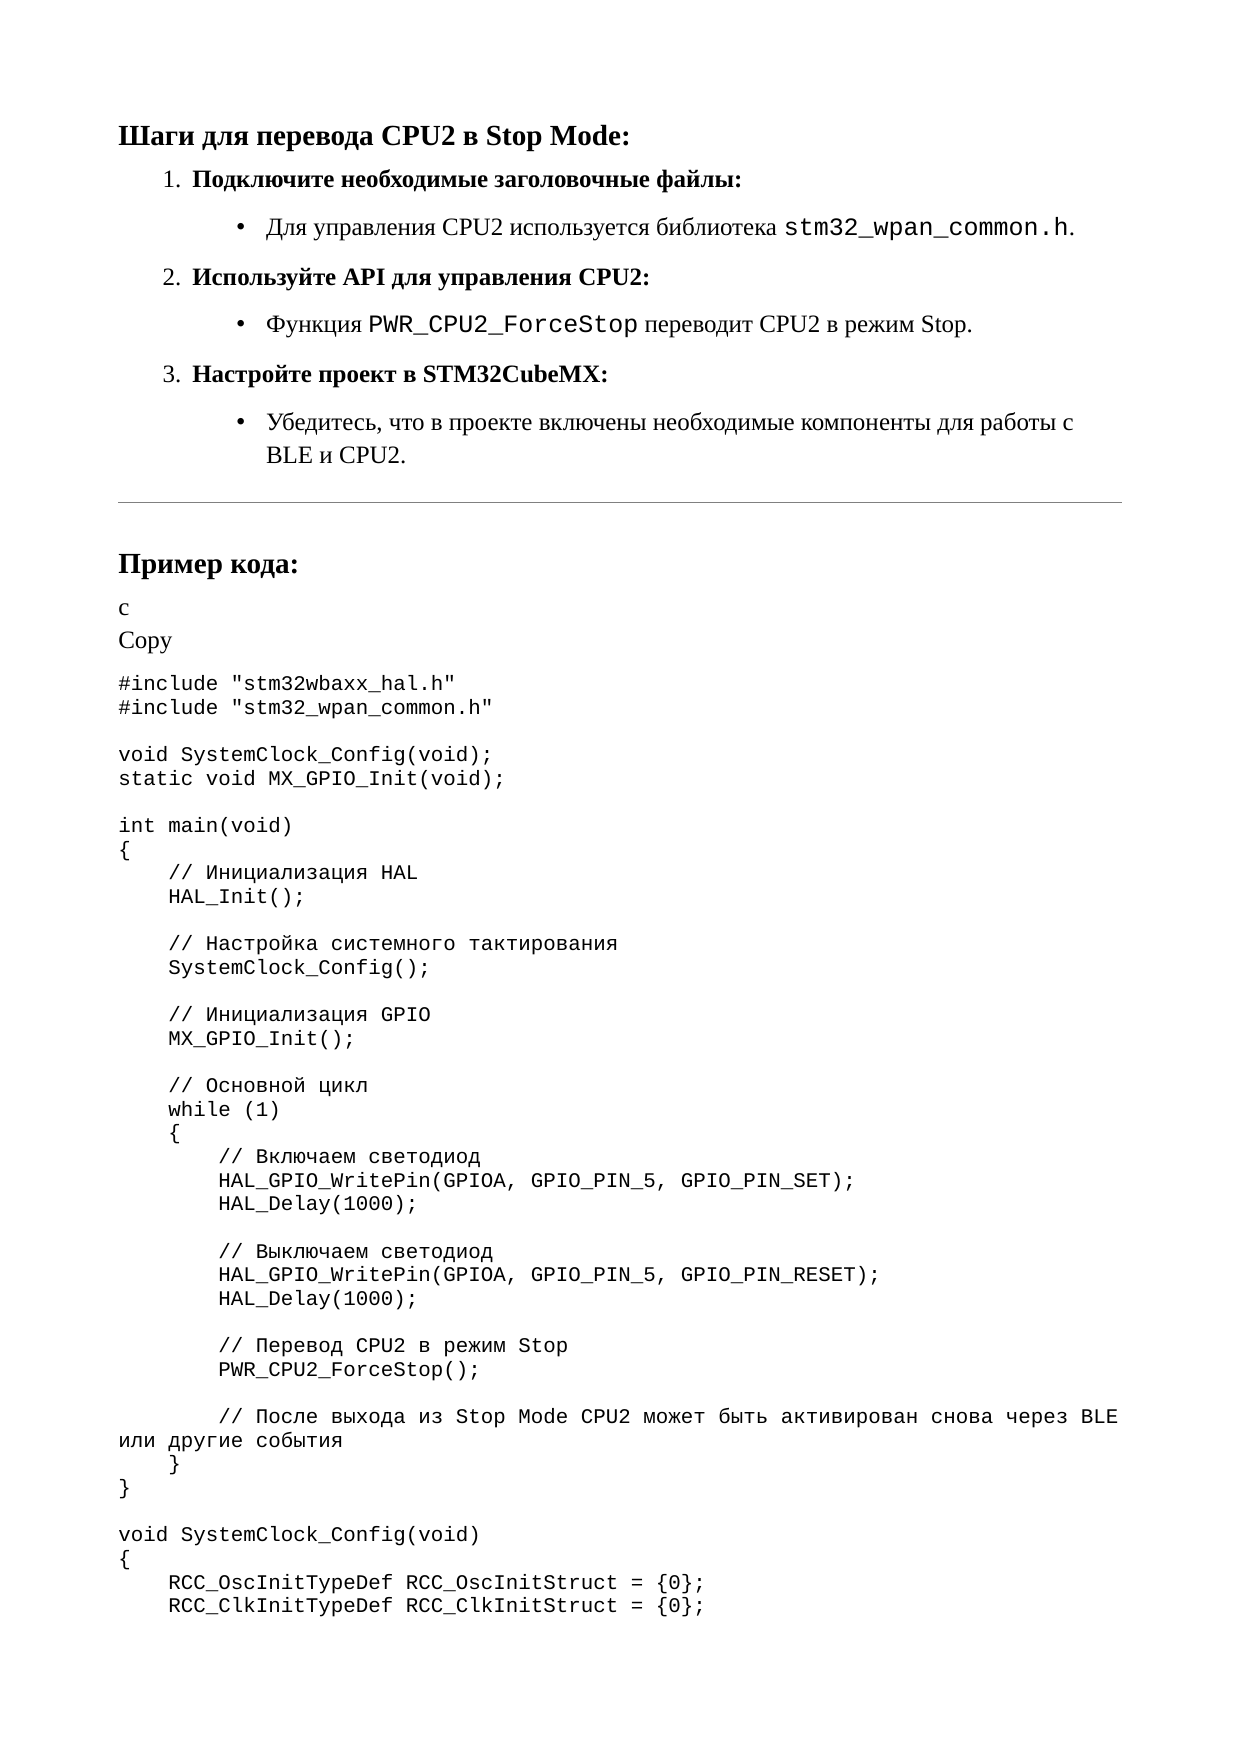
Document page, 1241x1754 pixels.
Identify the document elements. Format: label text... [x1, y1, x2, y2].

text // Выключаем светодиод [118, 1241, 1122, 1264]
text // Настройка системного тактирования [118, 933, 1122, 957]
subtitle Шаги для перевода CPU2 в Stop Mode: [118, 118, 1122, 152]
list Используйте API для управления CPU2: [162, 262, 1122, 291]
text c [118, 592, 1122, 621]
text { [118, 839, 1122, 862]
text // Инициализация HAL [118, 862, 1122, 886]
text #include "stm32_wpan_common.h" [118, 697, 1122, 720]
list Настройте проект в STM32CubeMX: [162, 359, 1122, 388]
text static void MX_GPIO_Init(void); [118, 768, 1122, 791]
list Убедитесь, что в проекте включены необходимые компоненты для работы с BLE и CPU2. [236, 407, 1122, 469]
text // Инициализация GPIO [118, 1004, 1122, 1028]
text PWR_CPU2_ForceStop(); [118, 1359, 1122, 1382]
text HAL_Delay(1000); [118, 1193, 1122, 1217]
text RCC_OscInitTypeDef RCC_OscInitStruct = {0}; [118, 1572, 1122, 1595]
list Подключите необходимые заголовочные файлы: [162, 164, 1122, 193]
text { [118, 1122, 1122, 1146]
text HAL_Delay(1000); [118, 1288, 1122, 1312]
text void SystemClock_Config(void) [118, 1524, 1122, 1548]
text Copy [118, 626, 1122, 654]
list Функция PWR_CPU2_ForceStop переводит CPU2 в режим Stop. [236, 309, 1122, 340]
text #include "stm32wbaxx_hal.h" [118, 673, 1122, 697]
text } [118, 1477, 1122, 1501]
text // Перевод CPU2 в режим Stop [118, 1335, 1122, 1359]
text while (1) [118, 1099, 1122, 1122]
text MX_GPIO_Init(); [118, 1028, 1122, 1051]
text // После выхода из Stop Mode CPU2 может быть активирован снова через BLE или другие события [118, 1406, 1122, 1453]
text SystemClock_Config(); [118, 957, 1122, 981]
text HAL_GPIO_WritePin(GPIOA, GPIO_PIN_5, GPIO_PIN_SET); [118, 1170, 1122, 1193]
list Для управления CPU2 используется библиотека stm32_wpan_common.h. [236, 212, 1122, 243]
text RCC_ClkInitTypeDef RCC_ClkInitStruct = {0}; [118, 1595, 1122, 1619]
subtitle Пример кода: [118, 546, 1122, 580]
text HAL_Init(); [118, 886, 1122, 909]
text // Основной цикл [118, 1075, 1122, 1099]
text // Включаем светодиод [118, 1146, 1122, 1170]
text int main(void) [118, 815, 1122, 839]
text } [118, 1453, 1122, 1477]
text void SystemClock_Config(void); [118, 744, 1122, 768]
text HAL_GPIO_WritePin(GPIOA, GPIO_PIN_5, GPIO_PIN_RESET); [118, 1264, 1122, 1288]
text { [118, 1548, 1122, 1572]
